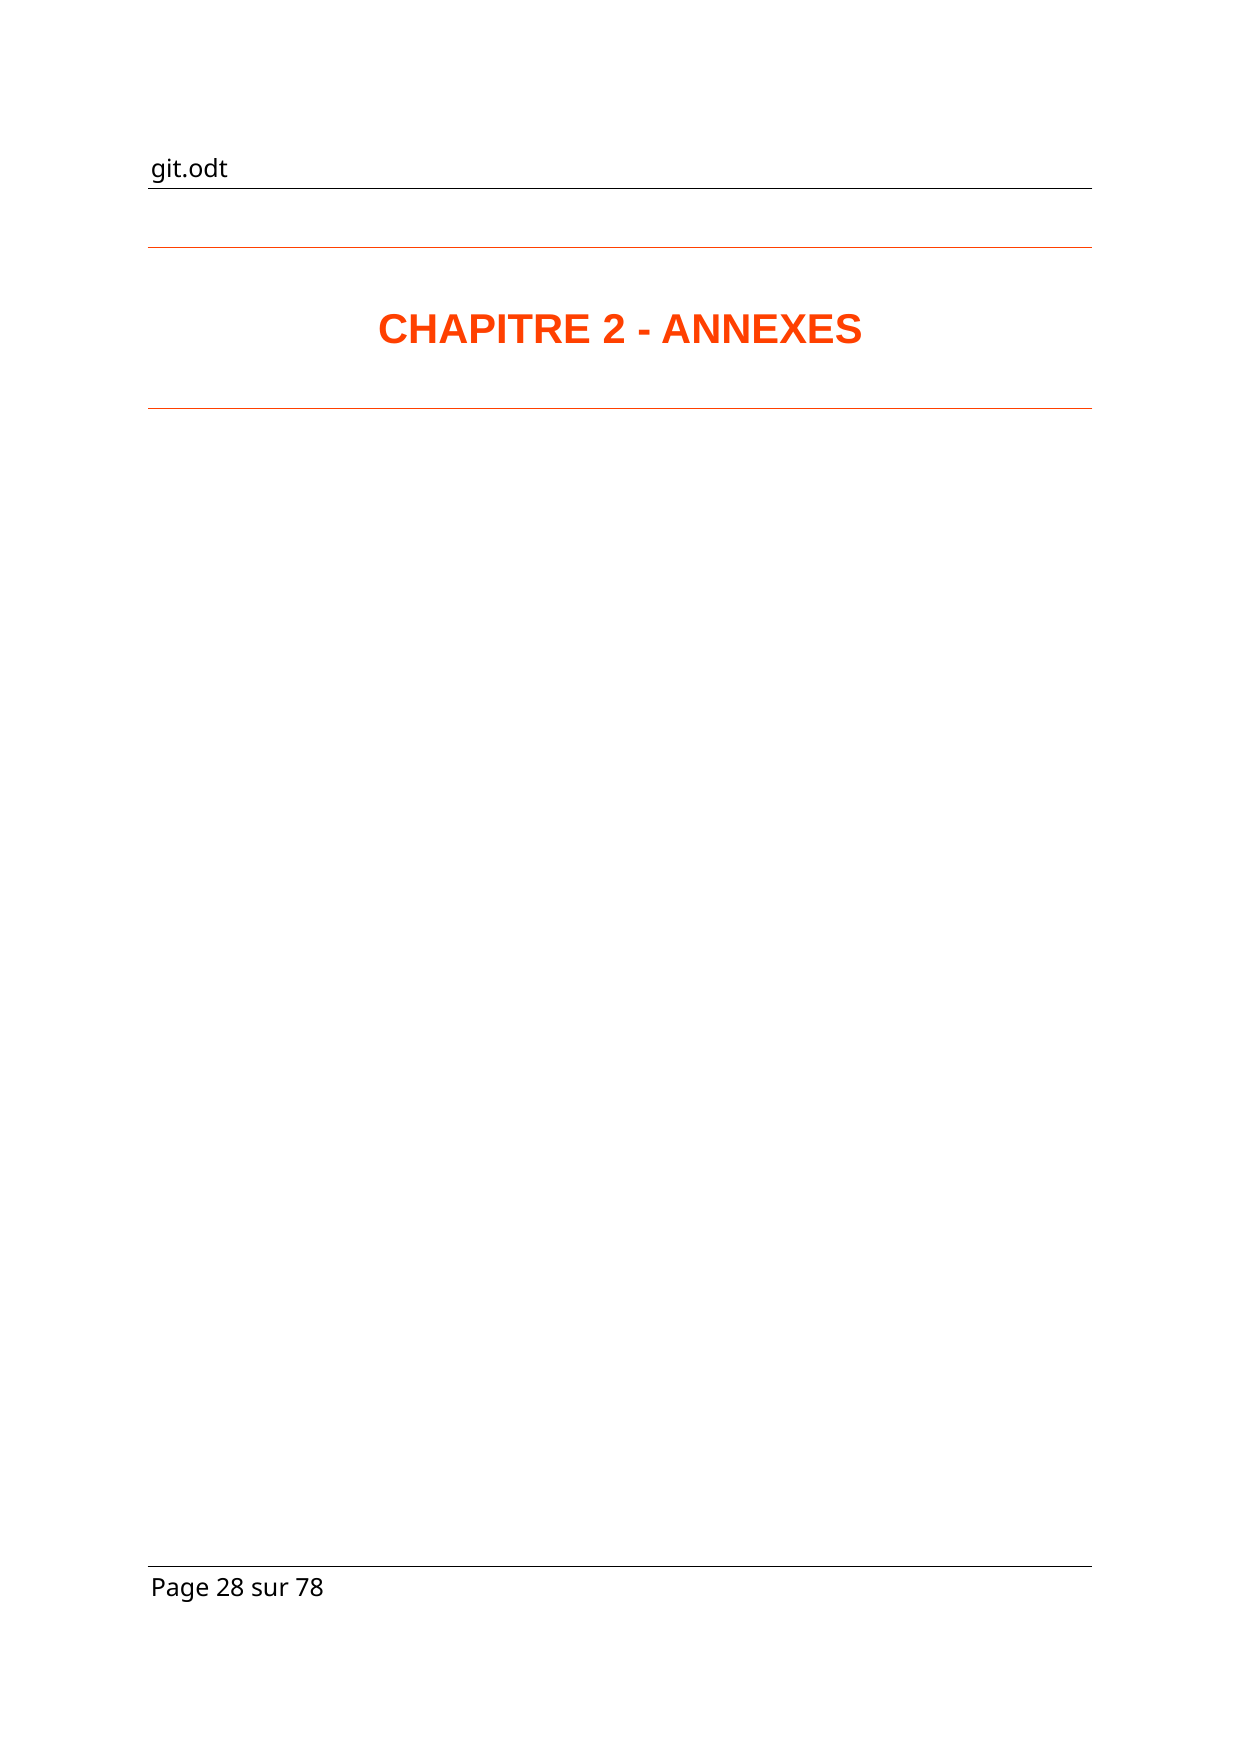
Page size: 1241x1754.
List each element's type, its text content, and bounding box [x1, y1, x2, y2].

subtitle - ANNEXES [148, 248, 1092, 408]
